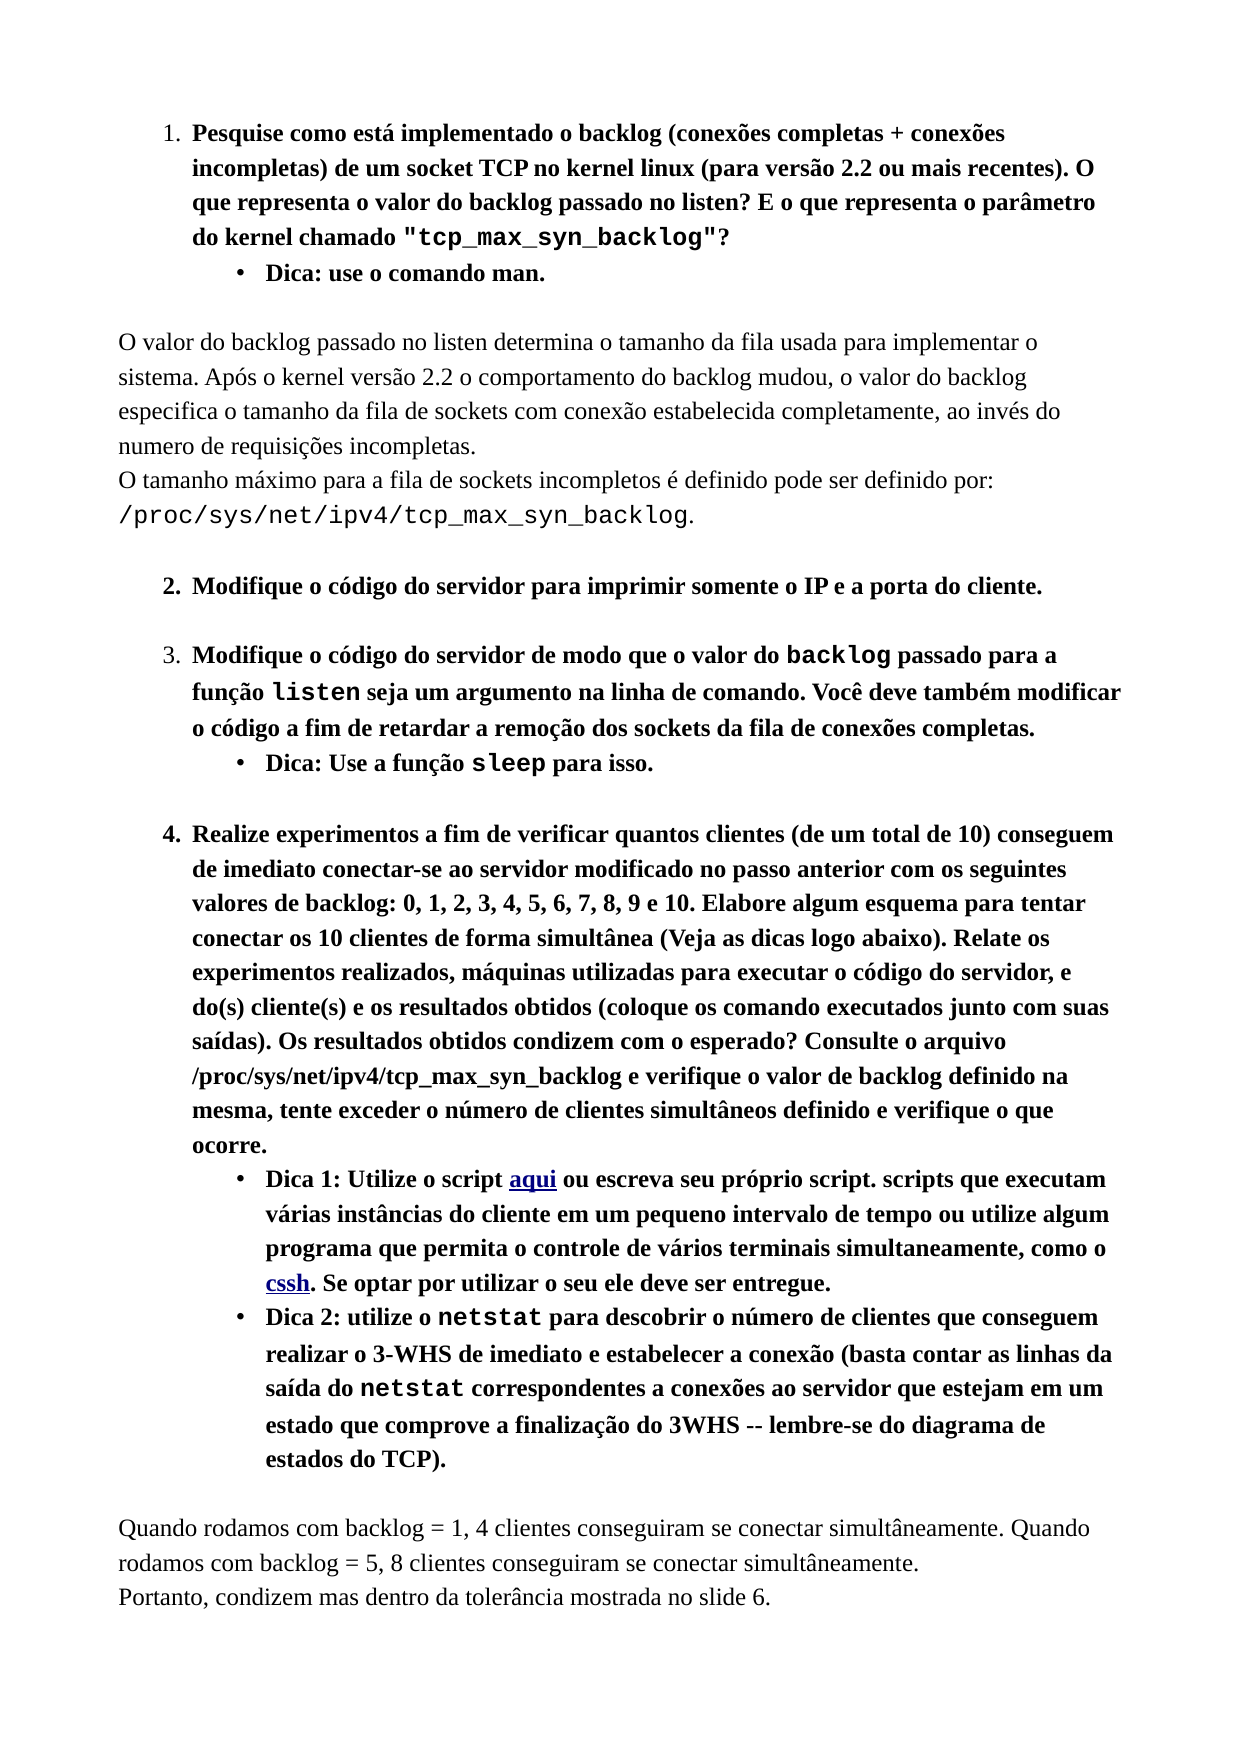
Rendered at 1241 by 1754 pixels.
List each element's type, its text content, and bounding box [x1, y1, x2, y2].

list Modifique o código do servidor de modo que o valor do backlog passado para a função listen seja um argumento na linha de comando. Você deve também modificar o código a fim de retardar a remoção dos sockets da fila de conexões completas. [162, 640, 1122, 742]
text O valor do backlog passado no listen determina o tamanho da fila usada para implementar o sistema. Após o kernel versão 2.2 o comportamento do backlog mudou, o valor do backlog especifica o tamanho da fila de sockets com conexão estabelecida completamente, ao invés do numero de requisições incompletas. [118, 327, 1122, 460]
text Quando rodamos com backlog = 1, 4 clientes conseguiram se conectar simultâneamente. Quando rodamos com backlog = 5, 8 clientes conseguiram se conectar simultâneamente. [118, 1513, 1122, 1576]
list Pesquise como está implementado o backlog (conexões completas + conexões incompletas) de um socket TCP no kernel linux (para versão 2.2 ou mais recentes). O que representa o valor do backlog passado no listen? E o que representa o parâmetro do kernel chamado "tcp_max_syn_backlog"? [162, 118, 1122, 252]
text Portanto, condizem mas dentro da tolerância mostrada no slide 6. [118, 1582, 1122, 1611]
list Dica 1: Utilize o script aqui ou escreva seu próprio script. scripts que executam várias instâncias do cliente em um pequeno intervalo de tempo ou utilize algum programa que permita o controle de vários terminais simultaneamente, como o cssh. Se optar por utilizar o seu ele deve ser entregue. [236, 1164, 1122, 1296]
list Modifique o código do servidor para imprimir somente o IP e a porta do cliente. [162, 571, 1122, 600]
list Realize experimentos a fim de verificar quantos clientes (de um total de 10) conseguem de imediato conectar-se ao servidor modificado no passo anterior com os seguintes valores de backlog: 0, 1, 2, 3, 4, 5, 6, 7, 8, 9 e 10. Elabore algum esquema para tentar conectar os 10 clientes de forma simultânea (Veja as dicas logo abaixo). Relate os experimentos realizados, máquinas utilizadas para executar o código do servidor, e do(s) cliente(s) e os resultados obtidos (coloque os comando executados junto com suas saídas). Os resultados obtidos condizem com o esperado? Consulte o arquivo /proc/sys/net/ipv4/tcp_max_syn_backlog e verifique o valor de backlog definido na mesma, tente exceder o número de clientes simultâneos definido e verifique o que ocorre. [162, 819, 1122, 1158]
list Dica: use o comando man. [236, 258, 1122, 287]
list Dica: Use a função sleep para isso. [236, 748, 1122, 779]
list Dica 2: utilize o netstat para descobrir o número de clientes que conseguem realizar o 3-WHS de imediato e estabelecer a conexão (basta contar as linhas da saída do netstat correspondentes a conexões ao servidor que estejam em um estado que comprove a finalização do 3WHS -- lembre-se do diagrama de estados do TCP). [236, 1302, 1122, 1473]
text O tamanho máximo para a fila de sockets incompletos é definido pode ser definido por: /proc/sys/net/ipv4/tcp_max_syn_backlog. [118, 465, 1122, 531]
